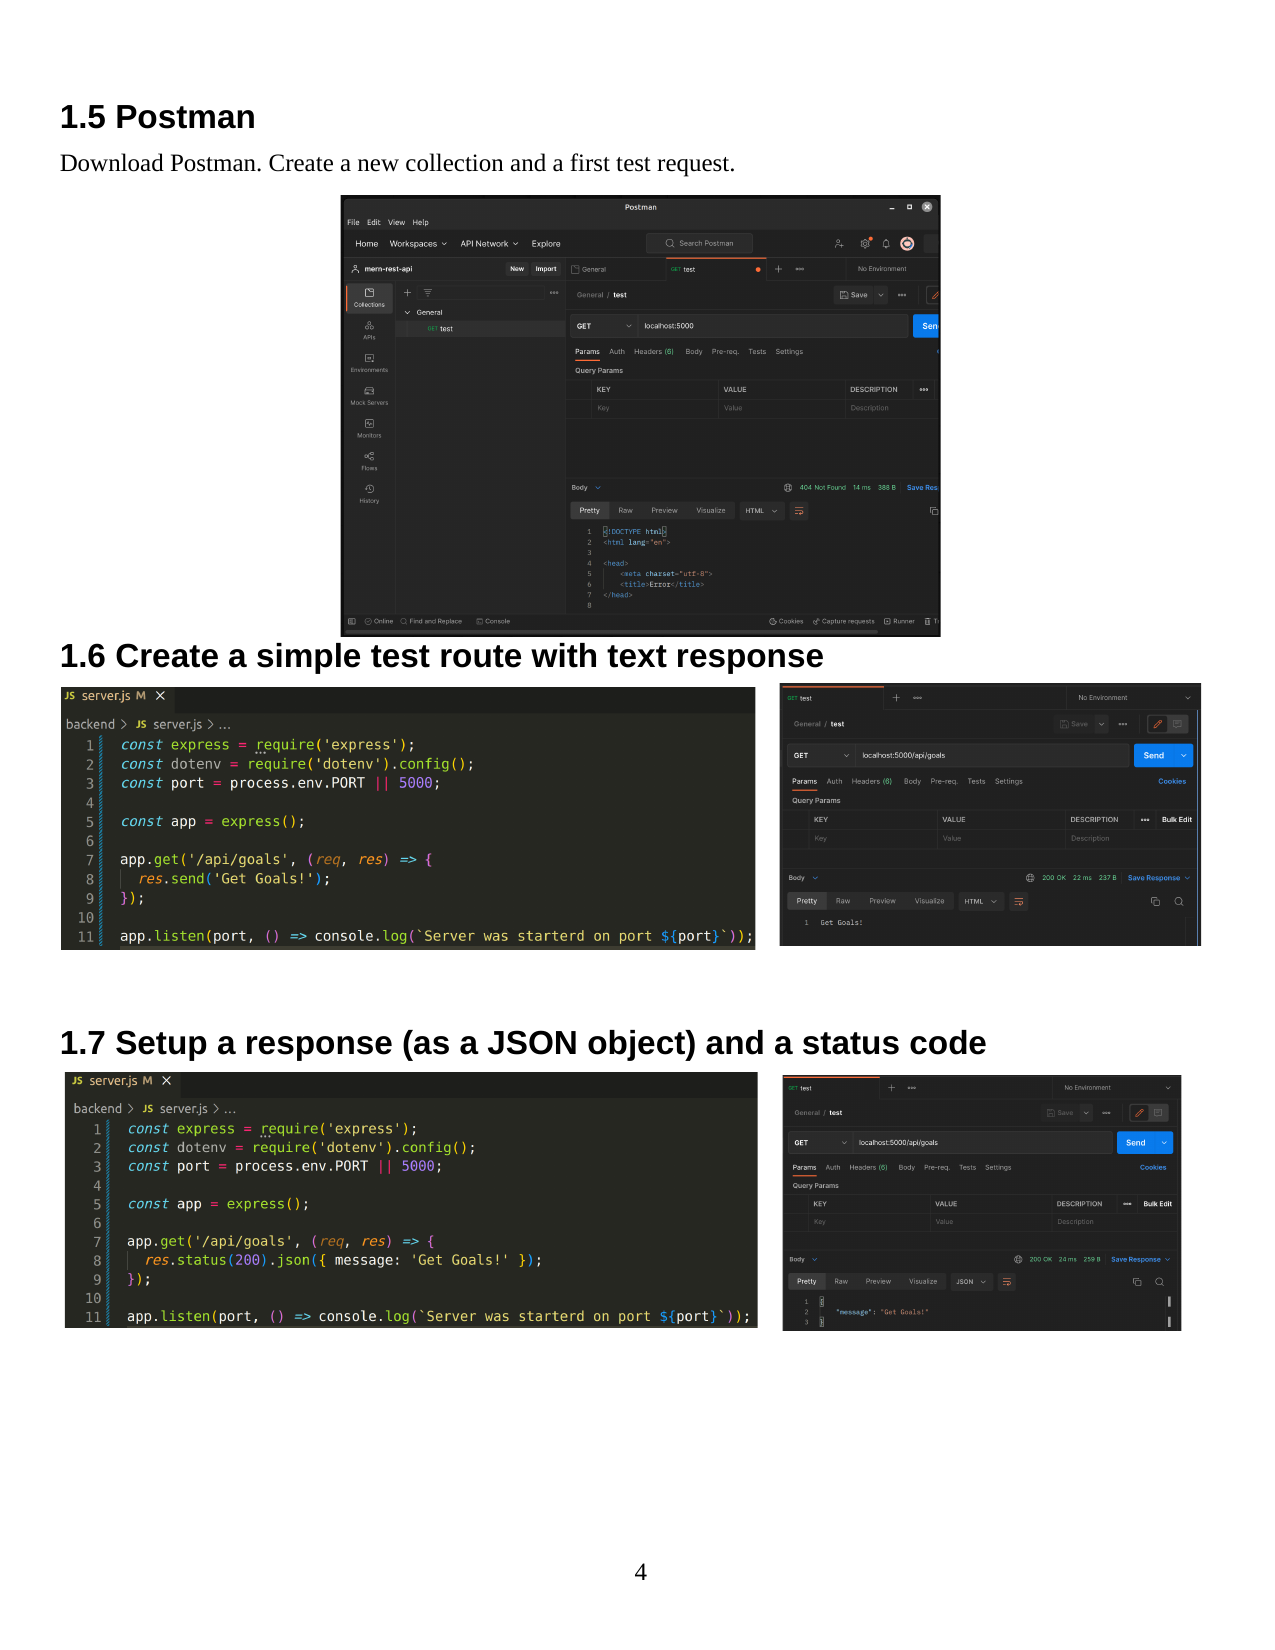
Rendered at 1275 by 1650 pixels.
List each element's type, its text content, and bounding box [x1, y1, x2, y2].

picture [340, 195, 941, 637]
subtitle 1.5 Postman [59, 97, 1222, 135]
picture [61, 687, 756, 950]
subtitle 1.6 Create a simple test route with text response [59, 216, 1222, 675]
subtitle 1.7 Setup a response (as a JSON object) and a status code [59, 1023, 1222, 1061]
picture [64, 1072, 758, 1328]
picture [779, 683, 1202, 946]
picture [782, 1075, 1182, 1331]
text Download Postman. Create a new collection and a first test request. [59, 148, 1222, 177]
